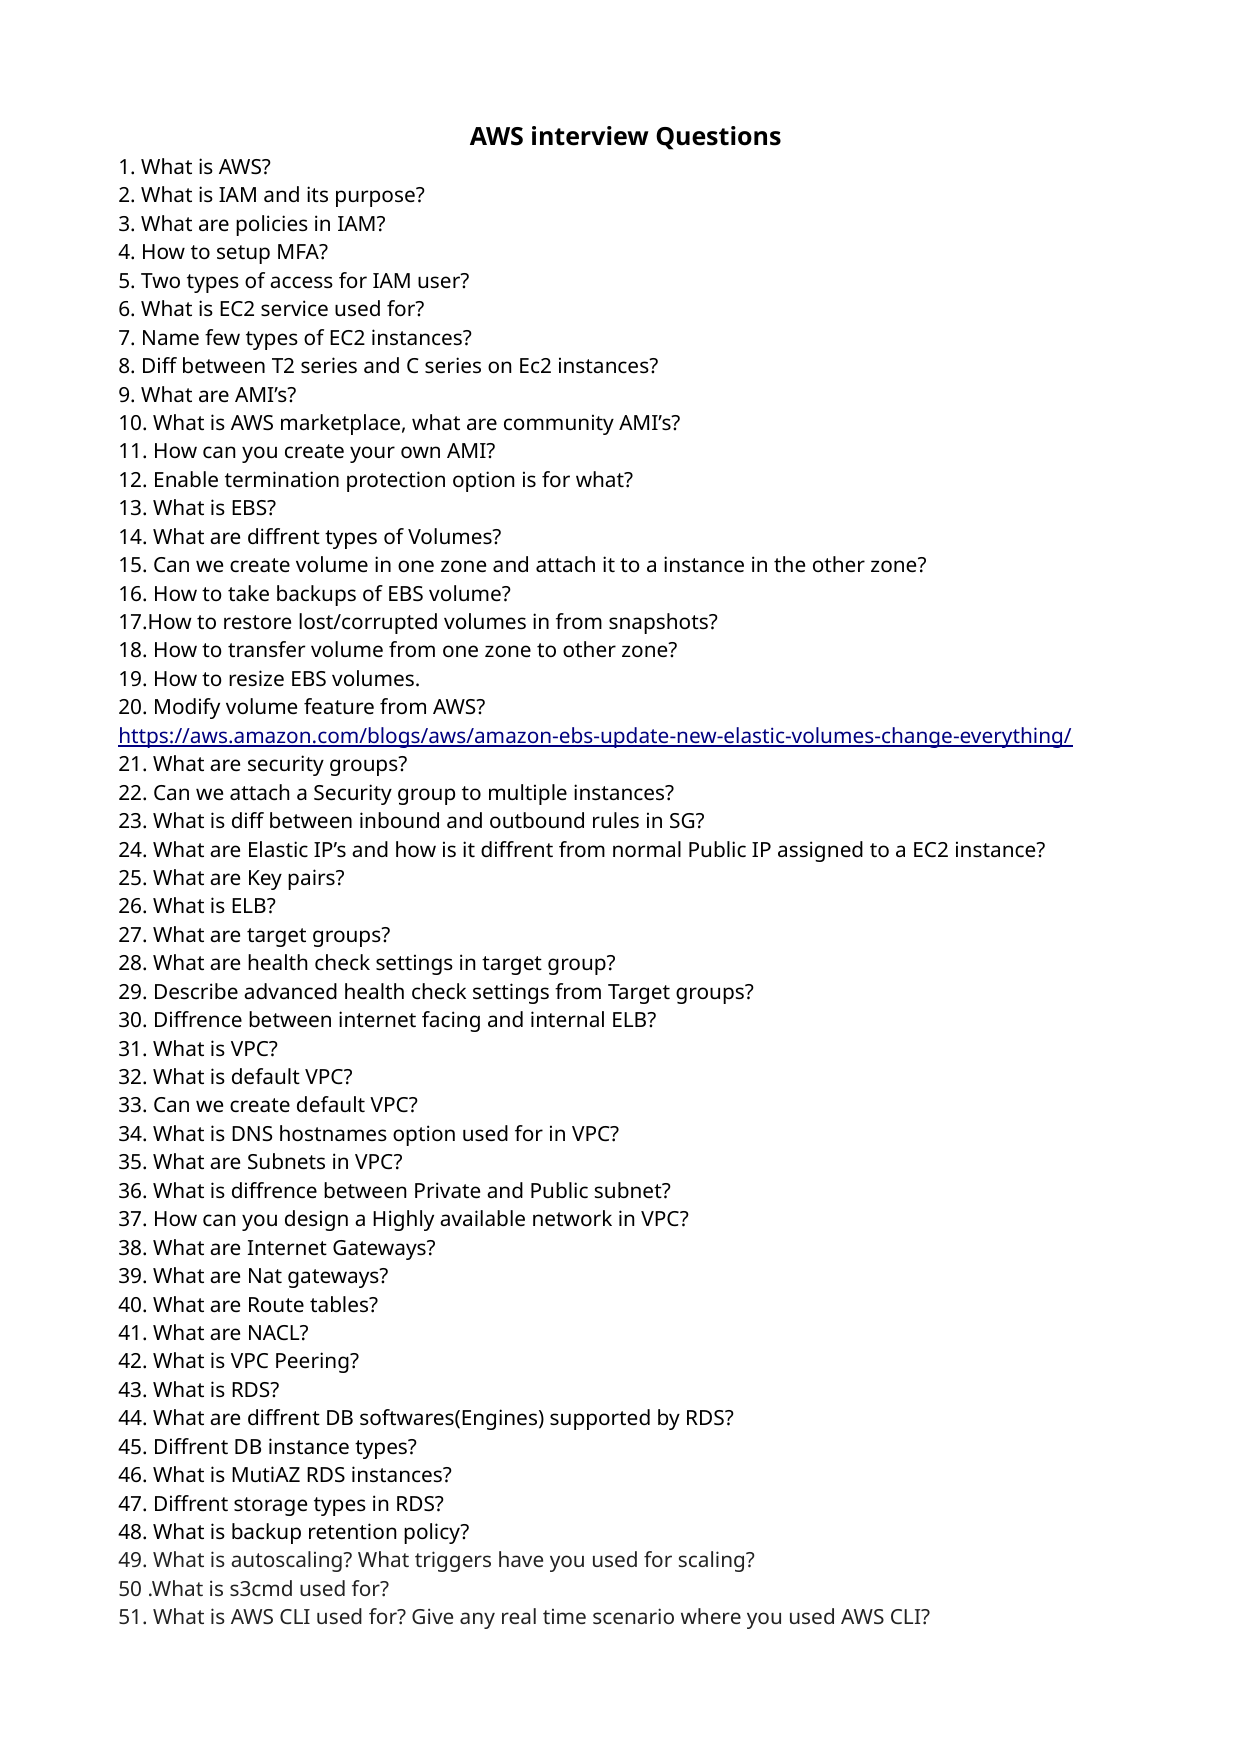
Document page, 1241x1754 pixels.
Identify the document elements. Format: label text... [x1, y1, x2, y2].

text 51. What is AWS CLI used for? Give any real time scenario where you used AWS CLI? [118, 1602, 1122, 1631]
text 38. What are Internet Gateways? [118, 1233, 1122, 1261]
text 28. What are health check settings in target group? [118, 948, 1122, 977]
text https://aws.amazon.com/blogs/aws/amazon-ebs-update-new-elastic-volumes-change-everything/ [118, 721, 1122, 749]
text 33. Can we create default VPC? [118, 1091, 1122, 1119]
text 37. How can you design a Highly available network in VPC? [118, 1204, 1122, 1233]
text 21. What are security groups? [118, 749, 1122, 778]
text 19. How to resize EBS volumes. [118, 664, 1122, 692]
text 4. How to setup MFA? [118, 237, 1122, 266]
text 17.How to restore lost/corrupted volumes in from snapshots? [118, 607, 1122, 636]
text 18. How to transfer volume from one zone to other zone? [118, 636, 1122, 664]
text 48. What is backup retention policy? [118, 1517, 1122, 1546]
text 6. What is EC2 service used for? [118, 294, 1122, 323]
text 45. Diffrent DB instance types? [118, 1432, 1122, 1460]
text 3. What are policies in IAM? [118, 209, 1122, 237]
text 27. What are target groups? [118, 920, 1122, 948]
text 2. What is IAM and its purpose? [118, 181, 1122, 209]
text 29. Describe advanced health check settings from Target groups? [118, 977, 1122, 1005]
text AWS interview Questions [118, 118, 1122, 152]
text 41. What are NACL? [118, 1318, 1122, 1347]
text 5. Two types of access for IAM user? [118, 266, 1122, 294]
text 14. What are diffrent types of Volumes? [118, 522, 1122, 550]
text 16. How to take backups of EBS volume? [118, 579, 1122, 607]
text 15. Can we create volume in one zone and attach it to a instance in the other zone? [118, 550, 1122, 579]
list 49. What is autoscaling? What triggers have you used for scaling? [118, 1546, 1122, 1574]
text 25. What are Key pairs? [118, 863, 1122, 892]
text 26. What is ELB? [118, 892, 1122, 920]
text 9. What are AMI’s? [118, 380, 1122, 408]
text 13. What is EBS? [118, 493, 1122, 522]
text 47. Diffrent storage types in RDS? [118, 1489, 1122, 1517]
text 50 .What is s3cmd used for? [118, 1574, 1122, 1602]
text 24. What are Elastic IP’s and how is it diffrent from normal Public IP assigned to a EC2 instance? [118, 835, 1122, 863]
text 35. What are Subnets in VPC? [118, 1147, 1122, 1176]
text 36. What is diffrence between Private and Public subnet? [118, 1176, 1122, 1204]
text 10. What is AWS marketplace, what are community AMI’s? [118, 408, 1122, 437]
text 39. What are Nat gateways? [118, 1261, 1122, 1290]
text 7. Name few types of EC2 instances? [118, 323, 1122, 351]
text 43. What is RDS? [118, 1375, 1122, 1403]
text 32. What is default VPC? [118, 1062, 1122, 1091]
text 22. Can we attach a Security group to multiple instances? [118, 778, 1122, 806]
text 42. What is VPC Peering? [118, 1347, 1122, 1375]
text 1. What is AWS? [118, 152, 1122, 181]
text 31. What is VPC? [118, 1034, 1122, 1062]
text 20. Modify volume feature from AWS? [118, 692, 1122, 721]
text 11. How can you create your own AMI? [118, 437, 1122, 465]
text 40. What are Route tables? [118, 1290, 1122, 1318]
text 46. What is MutiAZ RDS instances? [118, 1460, 1122, 1489]
text 12. Enable termination protection option is for what? [118, 465, 1122, 493]
text 44. What are diffrent DB softwares(Engines) supported by RDS? [118, 1403, 1122, 1432]
text 23. What is diff between inbound and outbound rules in SG? [118, 806, 1122, 835]
text 34. What is DNS hostnames option used for in VPC? [118, 1119, 1122, 1147]
text 8. Diff between T2 series and C series on Ec2 instances? [118, 351, 1122, 380]
text 30. Diffrence between internet facing and internal ELB? [118, 1005, 1122, 1034]
